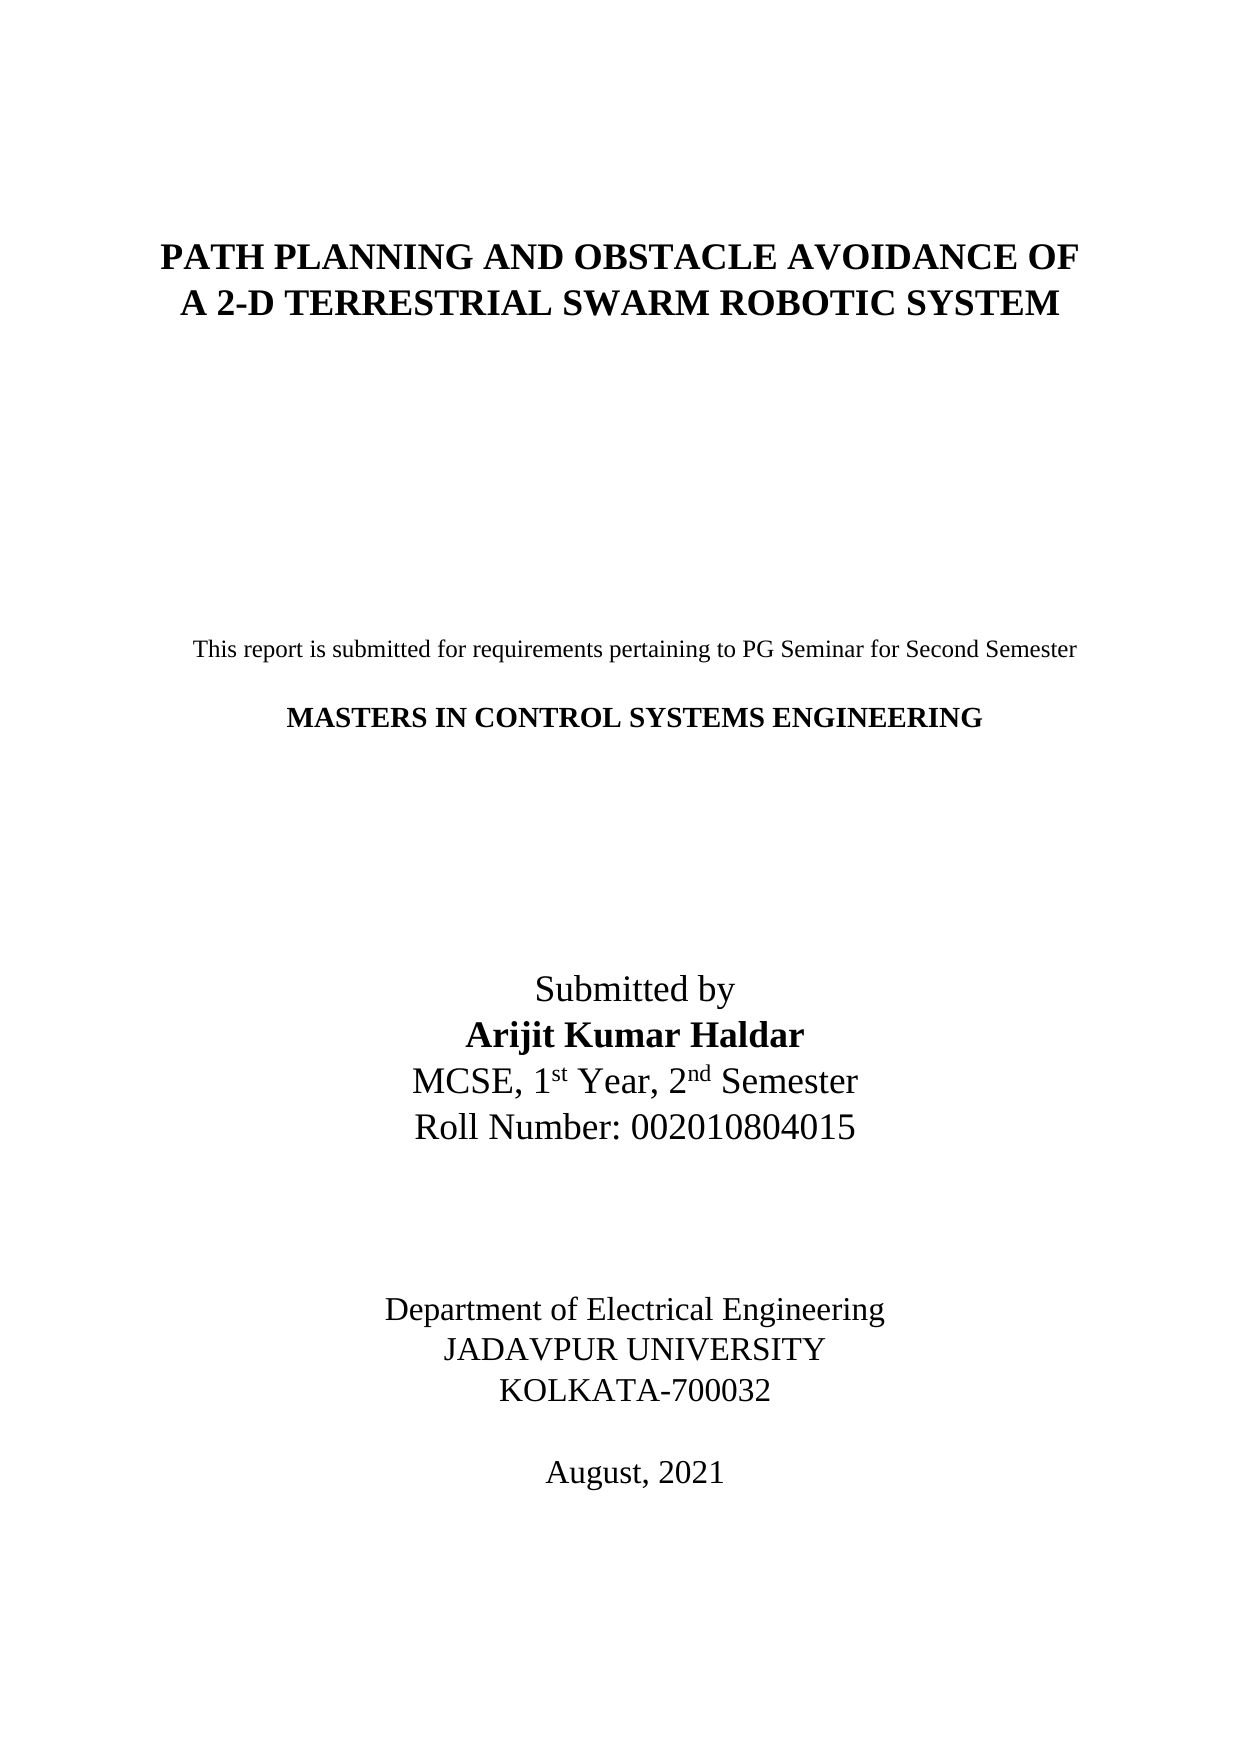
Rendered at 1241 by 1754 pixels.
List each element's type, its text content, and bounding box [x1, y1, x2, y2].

text Roll Number: 002010804015 [179, 1104, 1090, 1148]
text Department of Electrical Engineering [179, 1289, 1090, 1327]
text MCSE, 1st Year, 2nd Semester [179, 1058, 1090, 1102]
text This report is submitted for requirements pertaining to PG Seminar for Second Semester [179, 634, 1090, 663]
text PATH PLANNING AND OBSTACLE AVOIDANCE OF A 2-D TERRESTRIAL SWARM ROBOTIC SYSTEM [150, 234, 1090, 323]
text MASTERS IN CONTROL SYSTEMS ENGINEERING [179, 700, 1090, 734]
text Submitted by [179, 966, 1090, 1009]
text Arijit Kumar Haldar [179, 1012, 1090, 1056]
text KOLKATA-700032 [179, 1371, 1090, 1409]
text JADAVPUR UNIVERSITY [179, 1330, 1090, 1368]
text August, 2021 [179, 1452, 1090, 1491]
